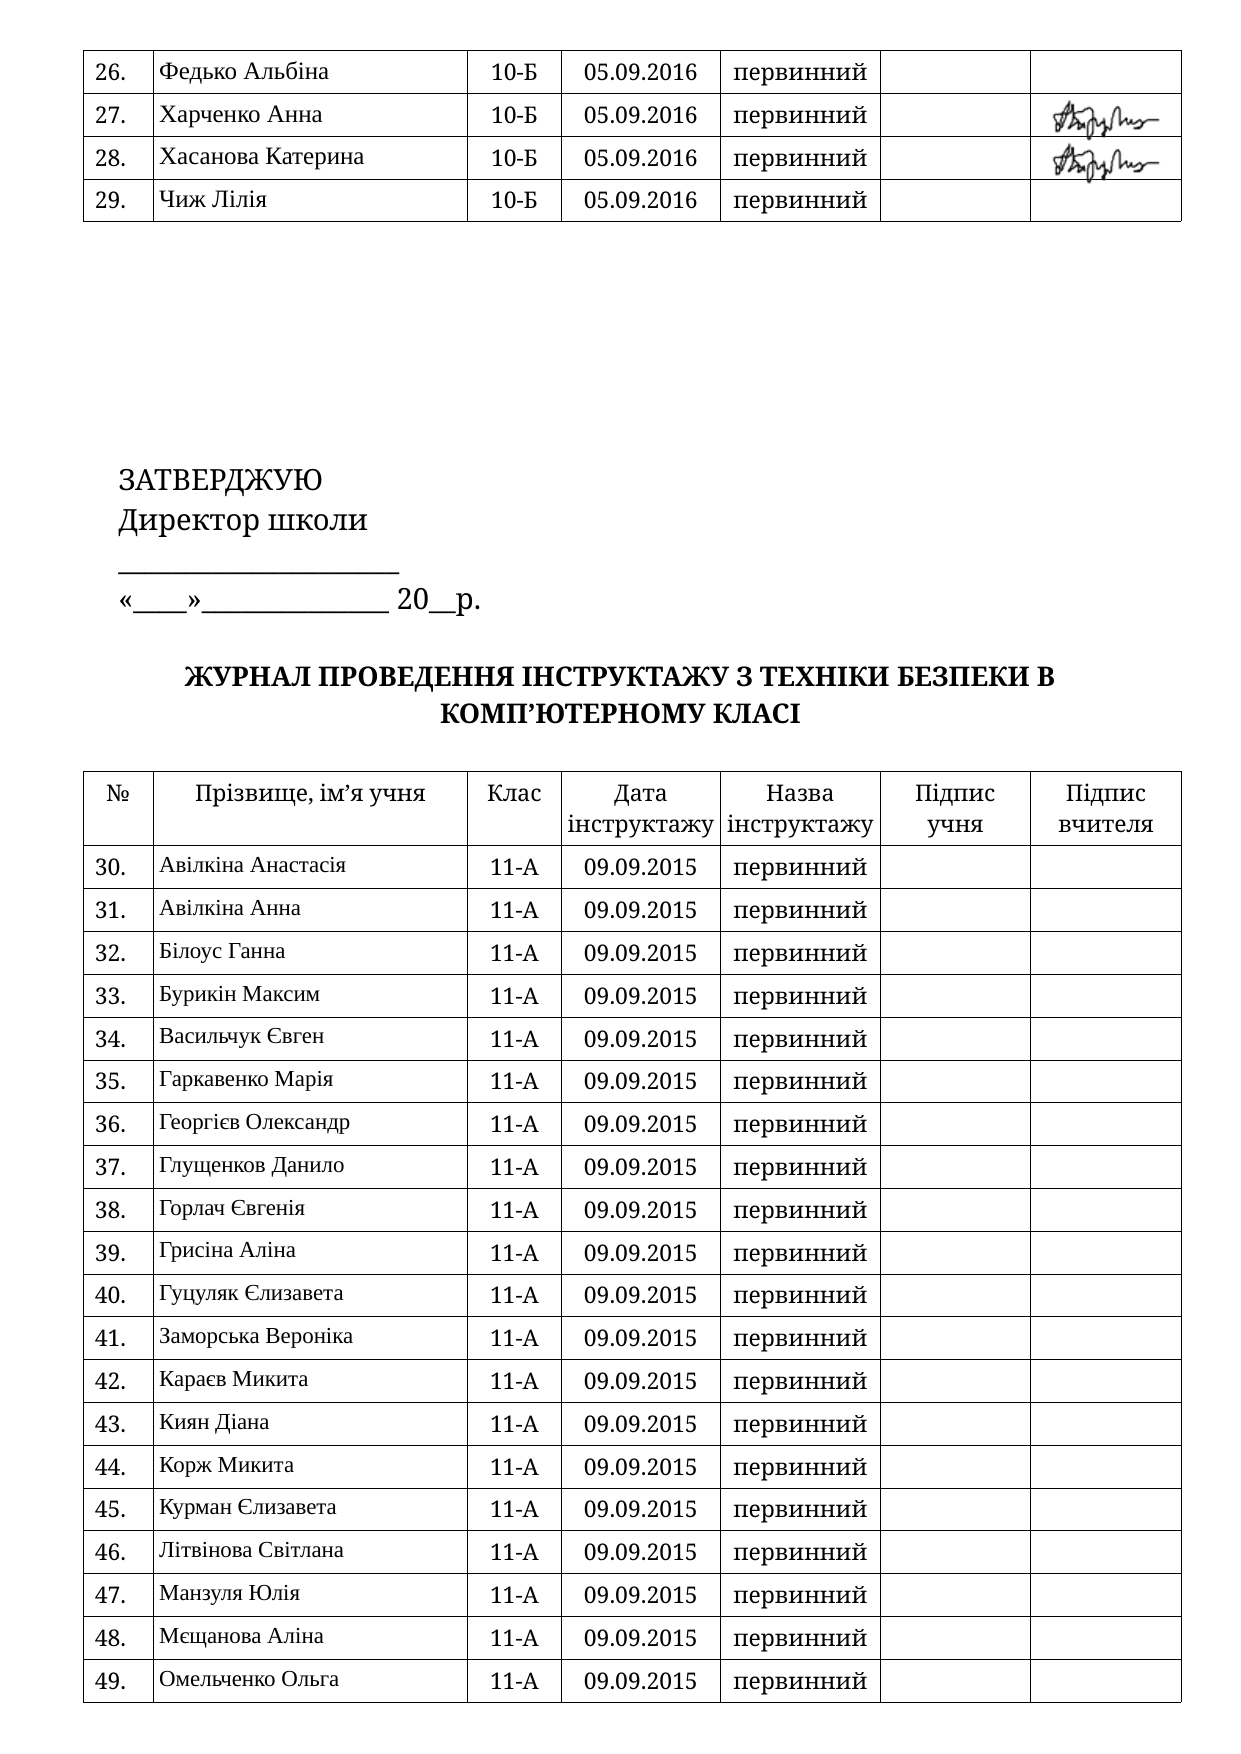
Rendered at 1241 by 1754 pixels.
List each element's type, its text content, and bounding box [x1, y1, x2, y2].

table_cell первинний [721, 1574, 880, 1616]
table_cell 11-А [468, 846, 561, 888]
table_cell 11-А [468, 1660, 561, 1702]
table_cell 11-А [468, 1146, 561, 1188]
table_cell [1031, 51, 1181, 93]
table_cell Омельченко Ольга [154, 1660, 467, 1702]
table_cell [1031, 1660, 1181, 1702]
table_cell [1031, 932, 1181, 974]
table_cell 11-А [468, 1446, 561, 1488]
table_cell [1031, 1275, 1181, 1316]
table_cell [881, 1232, 1030, 1273]
table_cell [881, 1660, 1030, 1702]
table_cell [1031, 1232, 1181, 1273]
table_cell [1031, 1360, 1181, 1402]
text Директор школи [118, 499, 1122, 539]
table_cell первинний [721, 1232, 880, 1273]
table_cell 11-А [468, 889, 561, 931]
table_cell 09.09.2015 [562, 1146, 720, 1188]
table_cell [84, 1018, 153, 1059]
table_cell [84, 1617, 153, 1659]
table_cell первинний [721, 51, 880, 93]
table_cell 11-А [468, 1018, 561, 1059]
text ЖУРНАЛ ПРОВЕДЕННЯ ІНСТРУКТАЖУ З ТЕХНІКИ БЕЗПЕКИ В КОМП’ЮТЕРНОМУ КЛАСІ [118, 658, 1122, 732]
table_cell первинний [721, 1660, 880, 1702]
table_cell Васильчук Євген [154, 1018, 467, 1059]
table_cell 11-А [468, 932, 561, 974]
table_cell [84, 889, 153, 931]
table_cell [84, 1403, 153, 1445]
table_cell Авілкіна Анастасія [154, 846, 467, 888]
table_cell [84, 1360, 153, 1402]
table_cell Хасанова Катерина [154, 137, 467, 178]
table_cell [1164, 137, 1181, 178]
table_cell 11-А [468, 1489, 561, 1530]
table_cell 11-А [468, 1360, 561, 1402]
table_header Підпис вчителя [1031, 772, 1181, 845]
table_cell [84, 1531, 153, 1573]
table_cell 09.09.2015 [562, 1660, 720, 1702]
table_cell 11-А [468, 1403, 561, 1445]
table_cell [1164, 94, 1181, 136]
table_cell [1031, 975, 1181, 1017]
table_cell [1031, 1189, 1181, 1231]
table_cell [84, 51, 153, 93]
table_cell [1031, 137, 1048, 178]
table_cell Манзуля Юлія [154, 1574, 467, 1616]
table_cell 09.09.2015 [562, 1617, 720, 1659]
table_cell [1031, 1617, 1181, 1659]
table_cell [1031, 1018, 1181, 1059]
table_cell 09.09.2015 [562, 846, 720, 888]
table_cell Курман Єлизавета [154, 1489, 467, 1530]
table_cell [881, 1446, 1030, 1488]
table_cell 09.09.2015 [562, 1574, 720, 1616]
table_cell [84, 1189, 153, 1231]
table_cell [84, 975, 153, 1017]
table_cell 11-А [468, 1317, 561, 1359]
table_cell 09.09.2015 [562, 1360, 720, 1402]
table_cell 10-Б [468, 51, 561, 93]
table_cell [881, 1617, 1030, 1659]
table_cell [1031, 1574, 1181, 1616]
table_cell [1031, 1061, 1181, 1102]
table_cell 09.09.2015 [562, 1018, 720, 1059]
table_cell [1031, 1103, 1181, 1145]
table_cell первинний [721, 1146, 880, 1188]
table_cell первинний [721, 1275, 880, 1316]
table_header № [84, 772, 153, 845]
table_cell 09.09.2015 [562, 889, 720, 931]
table_cell [881, 1403, 1030, 1445]
table_cell Горлач Євгенія [154, 1189, 467, 1231]
table_cell первинний [721, 846, 880, 888]
table_cell 09.09.2015 [562, 1275, 720, 1316]
table_cell первинний [721, 1489, 880, 1530]
table_cell Гаркавенко Марія [154, 1061, 467, 1102]
table_cell [84, 1103, 153, 1145]
table_cell 10-Б [468, 94, 561, 136]
table_cell [881, 180, 1030, 221]
table_cell [84, 137, 153, 178]
table_cell 11-А [468, 1189, 561, 1231]
text «____»______________ 20__р. [118, 578, 1122, 618]
table_cell 11-А [468, 1061, 561, 1102]
table_cell 09.09.2015 [562, 975, 720, 1017]
table_cell 11-А [468, 1531, 561, 1573]
table_cell [881, 1275, 1030, 1316]
table_cell 11-А [468, 1232, 561, 1273]
table_cell 11-А [468, 1617, 561, 1659]
table_cell [84, 1660, 153, 1702]
table_cell [84, 180, 153, 221]
table_cell [1031, 1446, 1181, 1488]
table_cell [881, 137, 1030, 178]
table_cell Глущенков Данило [154, 1146, 467, 1188]
table_cell первинний [721, 1189, 880, 1231]
table_cell Караєв Микита [154, 1360, 467, 1402]
table_cell [881, 846, 1030, 888]
table_cell [1031, 846, 1181, 888]
picture [1048, 92, 1164, 192]
table_cell [881, 51, 1030, 93]
table_cell первинний [721, 1018, 880, 1059]
table_cell 11-А [468, 975, 561, 1017]
table_cell [881, 1360, 1030, 1402]
table_cell 09.09.2015 [562, 1189, 720, 1231]
table_cell Білоус Ганна [154, 932, 467, 974]
table_cell [881, 1317, 1030, 1359]
table_header Дата інструктажу [562, 772, 720, 845]
table_cell [84, 1446, 153, 1488]
table_cell первинний [721, 1360, 880, 1402]
table_cell 09.09.2015 [562, 932, 720, 974]
table_cell [84, 1232, 153, 1273]
table_cell 09.09.2015 [562, 1232, 720, 1273]
table_cell Киян Діана [154, 1403, 467, 1445]
table_cell 09.09.2015 [562, 1446, 720, 1488]
table_cell Федько Альбіна [154, 51, 467, 93]
table_cell первинний [721, 932, 880, 974]
table_cell [84, 1574, 153, 1616]
table_cell [881, 94, 1030, 136]
table_header Прізвище, ім’я учня [154, 772, 467, 845]
table_cell 05.09.2016 [562, 94, 720, 136]
table_cell первинний [721, 1446, 880, 1488]
table_cell 09.09.2015 [562, 1103, 720, 1145]
table_cell [1031, 1489, 1181, 1530]
table_cell [881, 975, 1030, 1017]
table_cell [1031, 889, 1181, 931]
table_cell 05.09.2016 [562, 137, 720, 178]
table_cell 09.09.2015 [562, 1489, 720, 1530]
table_cell [881, 1189, 1030, 1231]
table_cell [881, 1531, 1030, 1573]
table_cell 10-Б [468, 137, 561, 178]
table_cell [881, 1489, 1030, 1530]
table_cell [1031, 1531, 1181, 1573]
table_cell [1031, 1317, 1181, 1359]
table_cell первинний [721, 94, 880, 136]
table_cell 11-А [468, 1574, 561, 1616]
table_cell [881, 1146, 1030, 1188]
table_cell первинний [721, 1061, 880, 1102]
table_cell первинний [721, 1403, 880, 1445]
table_cell 05.09.2016 [562, 51, 720, 93]
table_cell [84, 94, 153, 136]
table_cell [84, 1275, 153, 1316]
table_cell Чиж Лілія [154, 180, 467, 221]
table_cell 05.09.2016 [562, 180, 720, 221]
table_cell первинний [721, 1317, 880, 1359]
table_cell Літвінова Світлана [154, 1531, 467, 1573]
table_header Назва інструктажу [721, 772, 880, 845]
table_cell Заморська Вероніка [154, 1317, 467, 1359]
table_cell [84, 1061, 153, 1102]
table_cell [881, 1103, 1030, 1145]
table_cell первинний [721, 889, 880, 931]
table_cell [1031, 94, 1048, 136]
table_header Клас [468, 772, 561, 845]
table_cell 09.09.2015 [562, 1531, 720, 1573]
table_cell первинний [721, 137, 880, 178]
text ЗАТВЕРДЖУЮ [118, 459, 1122, 499]
table_cell [84, 1146, 153, 1188]
table_cell [1031, 180, 1181, 221]
table_cell Корж Микита [154, 1446, 467, 1488]
table_cell [881, 889, 1030, 931]
table_cell [881, 1061, 1030, 1102]
table_cell первинний [721, 1531, 880, 1573]
table_header Підпис учня [881, 772, 1030, 845]
table_cell [84, 846, 153, 888]
table_cell 11-А [468, 1275, 561, 1316]
table_cell [1031, 1403, 1181, 1445]
table_cell [84, 1317, 153, 1359]
table_cell [881, 1018, 1030, 1059]
table_cell первинний [721, 1617, 880, 1659]
table_cell первинний [721, 180, 880, 221]
table_cell [84, 1489, 153, 1530]
table_cell 11-А [468, 1103, 561, 1145]
table_cell Мєщанова Аліна [154, 1617, 467, 1659]
table_cell 10-Б [468, 180, 561, 221]
table_cell Авілкіна Анна [154, 889, 467, 931]
table_cell Харченко Анна [154, 94, 467, 136]
table_cell 09.09.2015 [562, 1061, 720, 1102]
table_cell [881, 1574, 1030, 1616]
table_cell Гуцуляк Єлизавета [154, 1275, 467, 1316]
table_cell Бурикін Максим [154, 975, 467, 1017]
table_cell 09.09.2015 [562, 1317, 720, 1359]
text _____________________ [118, 539, 1122, 578]
table_cell [1031, 1146, 1181, 1188]
table_cell [84, 932, 153, 974]
table_cell Георгієв Олександр [154, 1103, 467, 1145]
table_cell первинний [721, 1103, 880, 1145]
table_cell Грисіна Аліна [154, 1232, 467, 1273]
table_cell первинний [721, 975, 880, 1017]
table_cell 09.09.2015 [562, 1403, 720, 1445]
table_cell [881, 932, 1030, 974]
